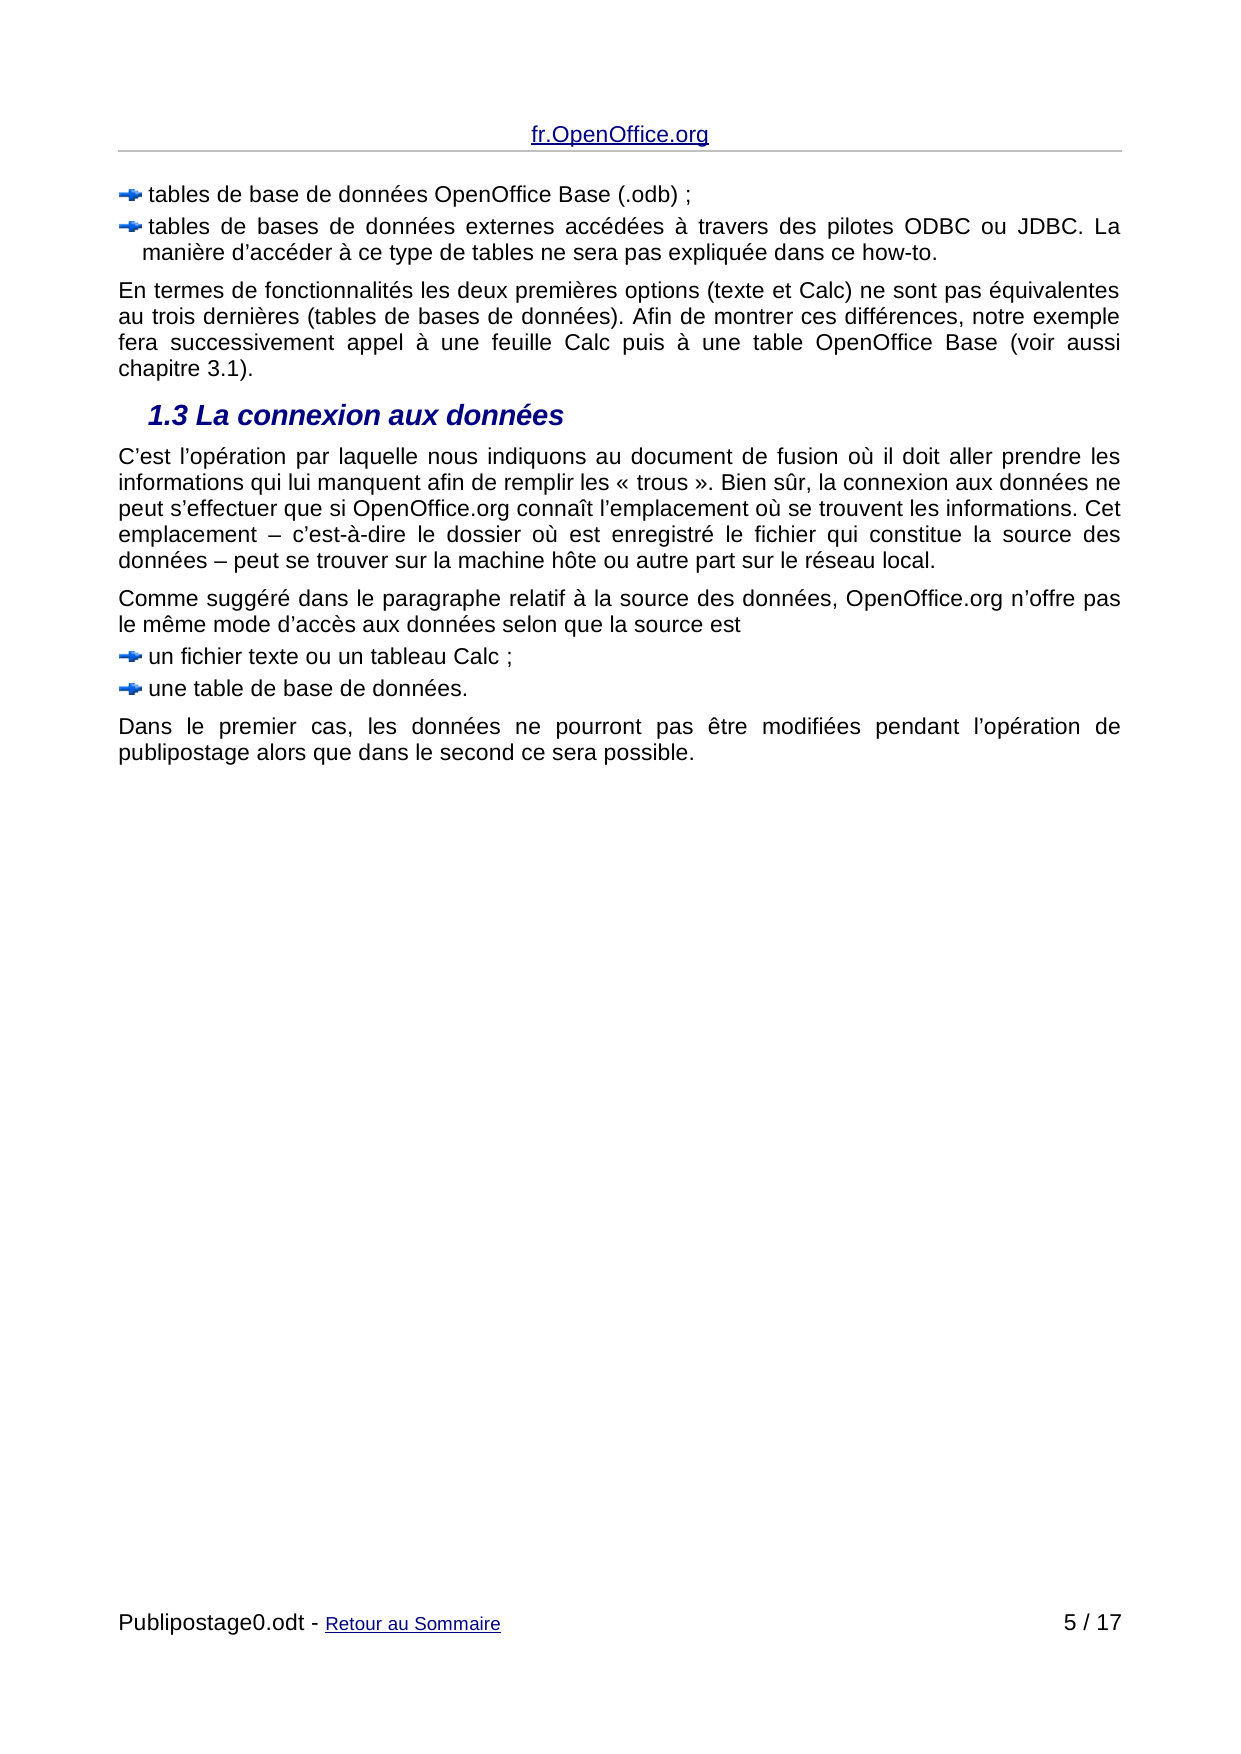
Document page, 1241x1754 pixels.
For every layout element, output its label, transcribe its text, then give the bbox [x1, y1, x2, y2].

picture [119, 221, 142, 232]
list une table de base de données. [118, 676, 1122, 702]
picture [119, 651, 142, 662]
text Comme suggéré dans le paragraphe relatif à la source des données, OpenOffice.org n’offre pas le même mode d’accès aux données selon que la source est [118, 586, 1122, 638]
subtitle La connexion aux données [148, 399, 1122, 432]
picture [119, 189, 142, 201]
picture [119, 683, 142, 695]
list tables de base de données OpenOffice Base (.odb) ; [118, 182, 1122, 208]
text En termes de fonctionnalités les deux premières options (texte et Calc) ne sont pas équivalentes au trois dernières (tables de bases de données). Afin de montrer ces différences, notre exemple fera successivement appel à une feuille Calc puis à une table OpenOffice Base (voir aussi chapitre 3.1). [118, 277, 1122, 382]
list tables de bases de données externes accédées à travers des pilotes ODBC ou JDBC. La manière d’accéder à ce type de tables ne sera pas expliquée dans ce how-to. [118, 213, 1122, 266]
list un fichier texte ou un tableau Calc ; [118, 643, 1122, 669]
text C’est l’opération par laquelle nous indiquons au document de fusion où il doit aller prendre les informations qui lui manquent afin de remplir les « trous ». Bien sûr, la connexion aux données ne peut s’effectuer que si OpenOffice.org connaît l’emplacement où se trouvent les informations. Cet emplacement – c’est-à-dire le dossier où est enregistré le fichier qui constitue la source des données – peut se trouver sur la machine hôte ou autre part sur le réseau local. [118, 443, 1122, 574]
text Dans le premier cas, les données ne pourront pas être modifiées pendant l’opération de publipostage alors que dans le second ce sera possible. [118, 713, 1122, 765]
